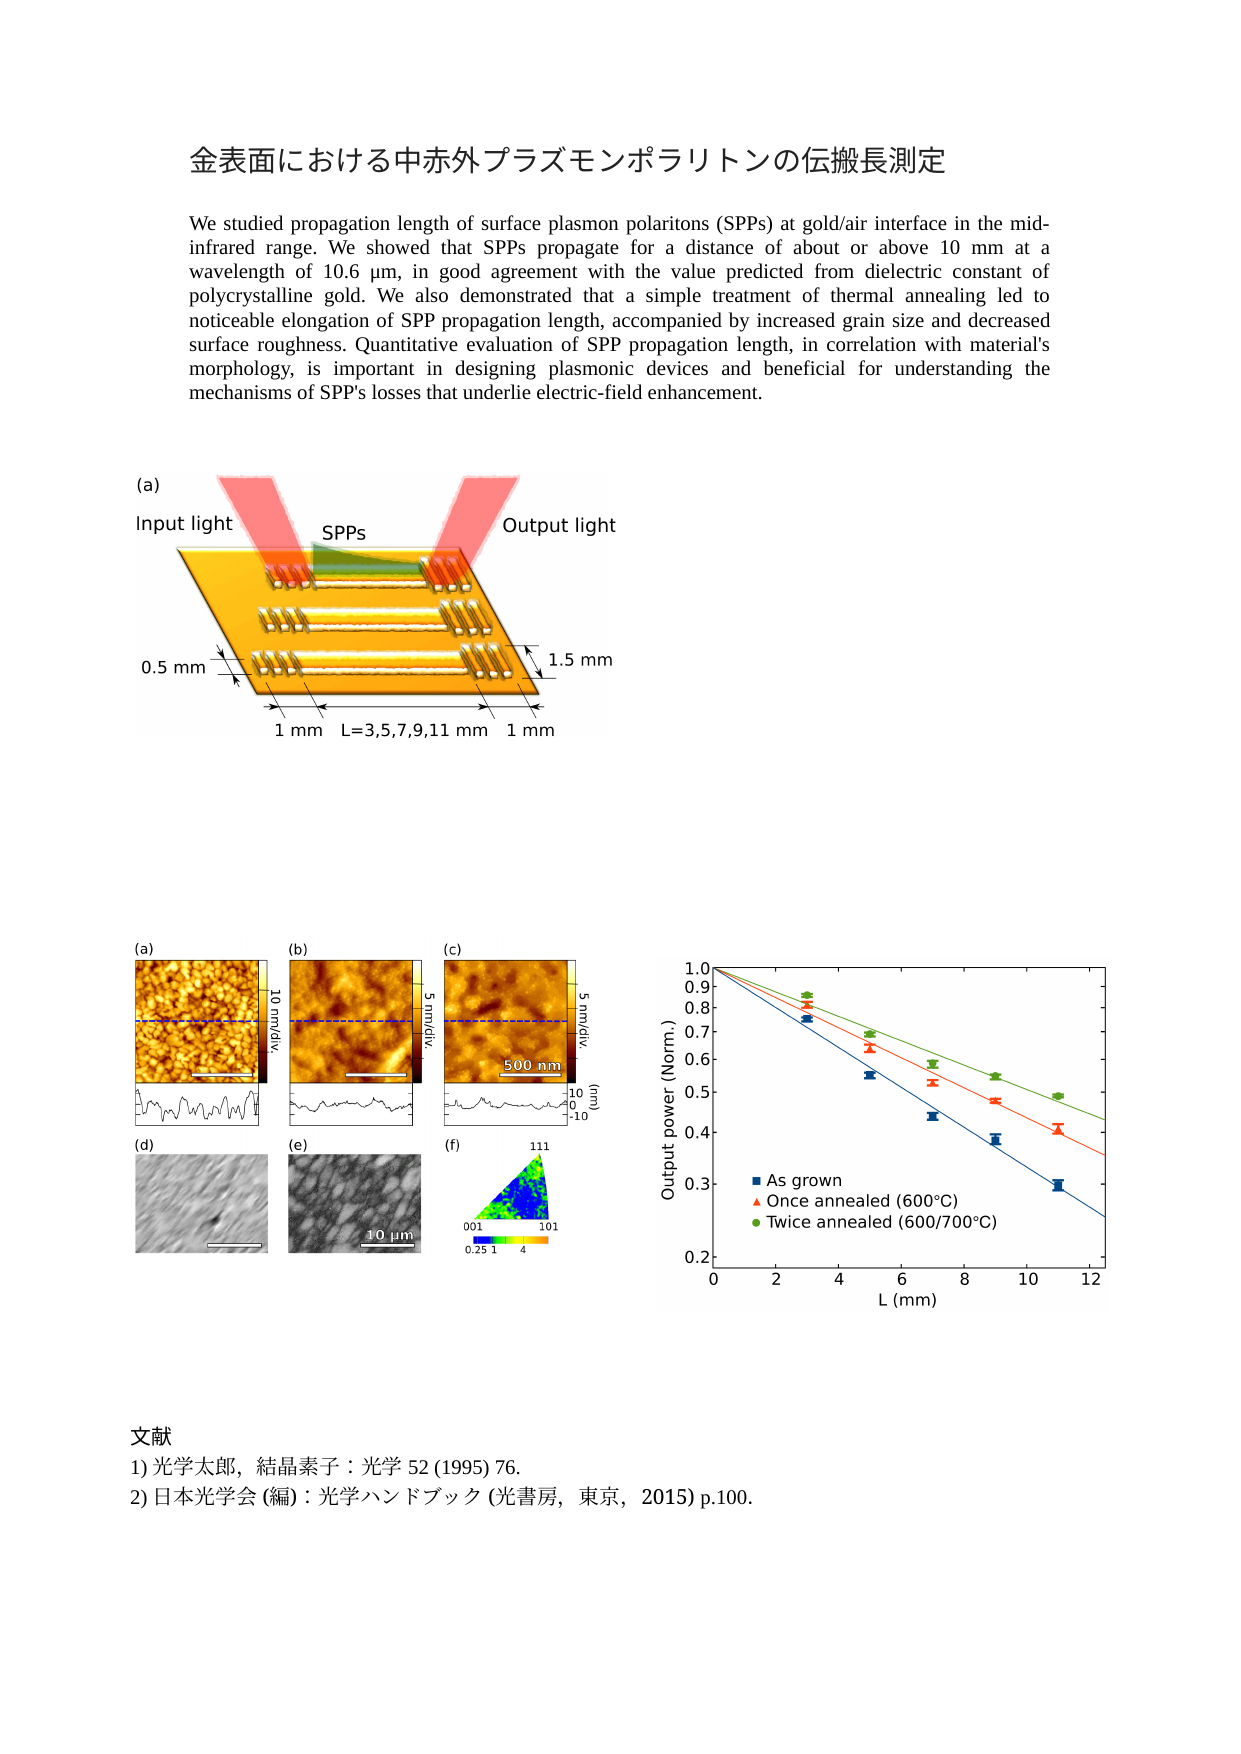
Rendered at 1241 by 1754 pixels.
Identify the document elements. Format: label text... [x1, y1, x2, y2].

picture [137, 470, 616, 738]
picture [655, 955, 1110, 1312]
picture [129, 936, 602, 1258]
text 文献 [130, 1420, 1110, 1450]
text 1) 光学太郎，結晶素子：光学 52 (1995) 76. [130, 1450, 1110, 1480]
text We studied propagation length of surface plasmon polaritons (SPPs) at gold/air interface in the mid-infrared range. We showed that SPPs propagate for a distance of about or above 10 mm at a wavelength of 10.6 μm, in good agreement with the value predicted from dielectric constant of polycrystalline gold. We also demonstrated that a simple treatment of thermal annealing led to noticeable elongation of SPP propagation length, accompanied by increased grain size and decreased surface roughness. Quantitative evaluation of SPP propagation length, in correlation with material's morphology, is important in designing plasmonic devices and beneficial for understanding the mechanisms of SPP's losses that underlie electric-field enhancement. [189, 211, 1051, 404]
text 2) 日本光学会 (編)：光学ハンドブック (光書房，東京，2015) p.100． [130, 1480, 1110, 1510]
text 金表面における中赤外プラズモンポラリトンの伝搬長測定 [130, 144, 1110, 177]
